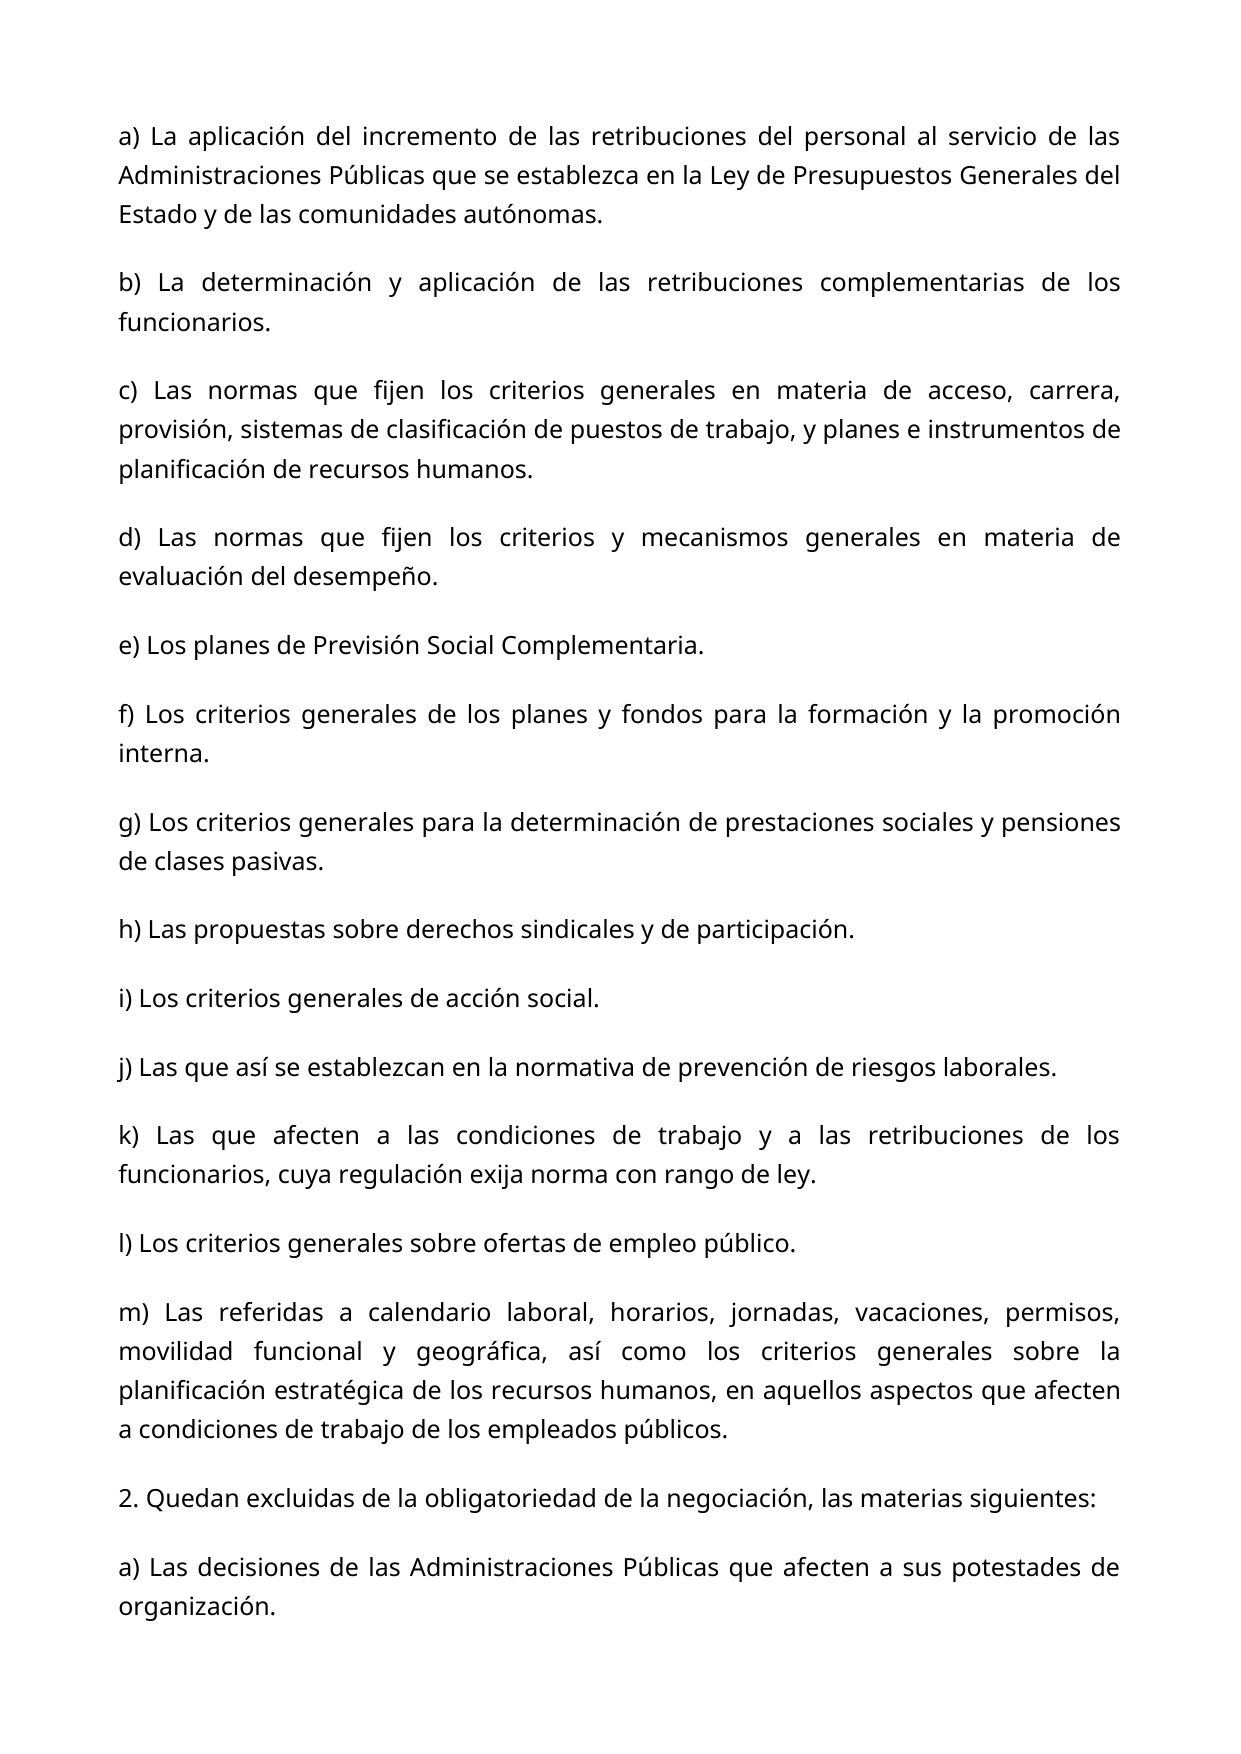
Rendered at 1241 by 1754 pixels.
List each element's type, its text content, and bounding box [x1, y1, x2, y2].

text d) Las normas que fijen los criterios y mecanismos generales en materia de evaluación del desempeño. [118, 520, 1122, 593]
text l) Los criterios generales sobre ofertas de empleo público. [118, 1226, 1122, 1260]
text g) Los criterios generales para la determinación de prestaciones sociales y pensiones de clases pasivas. [118, 804, 1122, 877]
text a) La aplicación del incremento de las retribuciones del personal al servicio de las Administraciones Públicas que se establezca en la Ley de Presupuestos Generales del Estado y de las comunidades autónomas. [118, 118, 1122, 231]
text c) Las normas que fijen los criterios generales en materia de acceso, carrera, provisión, sistemas de clasificación de puestos de trabajo, y planes e instrumentos de planificación de recursos humanos. [118, 373, 1122, 485]
text 2. Quedan excluidas de la obligatoriedad de la negociación, las materias siguientes: [118, 1481, 1122, 1514]
text a) Las decisiones de las Administraciones Públicas que afecten a sus potestades de organización. [118, 1549, 1122, 1622]
text m) Las referidas a calendario laboral, horarios, jornadas, vacaciones, permisos, movilidad funcional y geográfica, así como los criterios generales sobre la planificación estratégica de los recursos humanos, en aquellos aspectos que afecten a condiciones de trabajo de los empleados públicos. [118, 1294, 1122, 1446]
text b) La determinación y aplicación de las retribuciones complementarias de los funcionarios. [118, 265, 1122, 338]
text j) Las que así se establezcan en la normativa de prevención de riesgos laborales. [118, 1049, 1122, 1083]
text e) Los planes de Previsión Social Complementaria. [118, 628, 1122, 662]
text k) Las que afecten a las condiciones de trabajo y a las retribuciones de los funcionarios, cuya regulación exija norma con rango de ley. [118, 1118, 1122, 1191]
text i) Los criterios generales de acción social. [118, 981, 1122, 1015]
text f) Los criterios generales de los planes y fondos para la formación y la promoción interna. [118, 696, 1122, 769]
text h) Las propuestas sobre derechos sindicales y de participación. [118, 912, 1122, 946]
